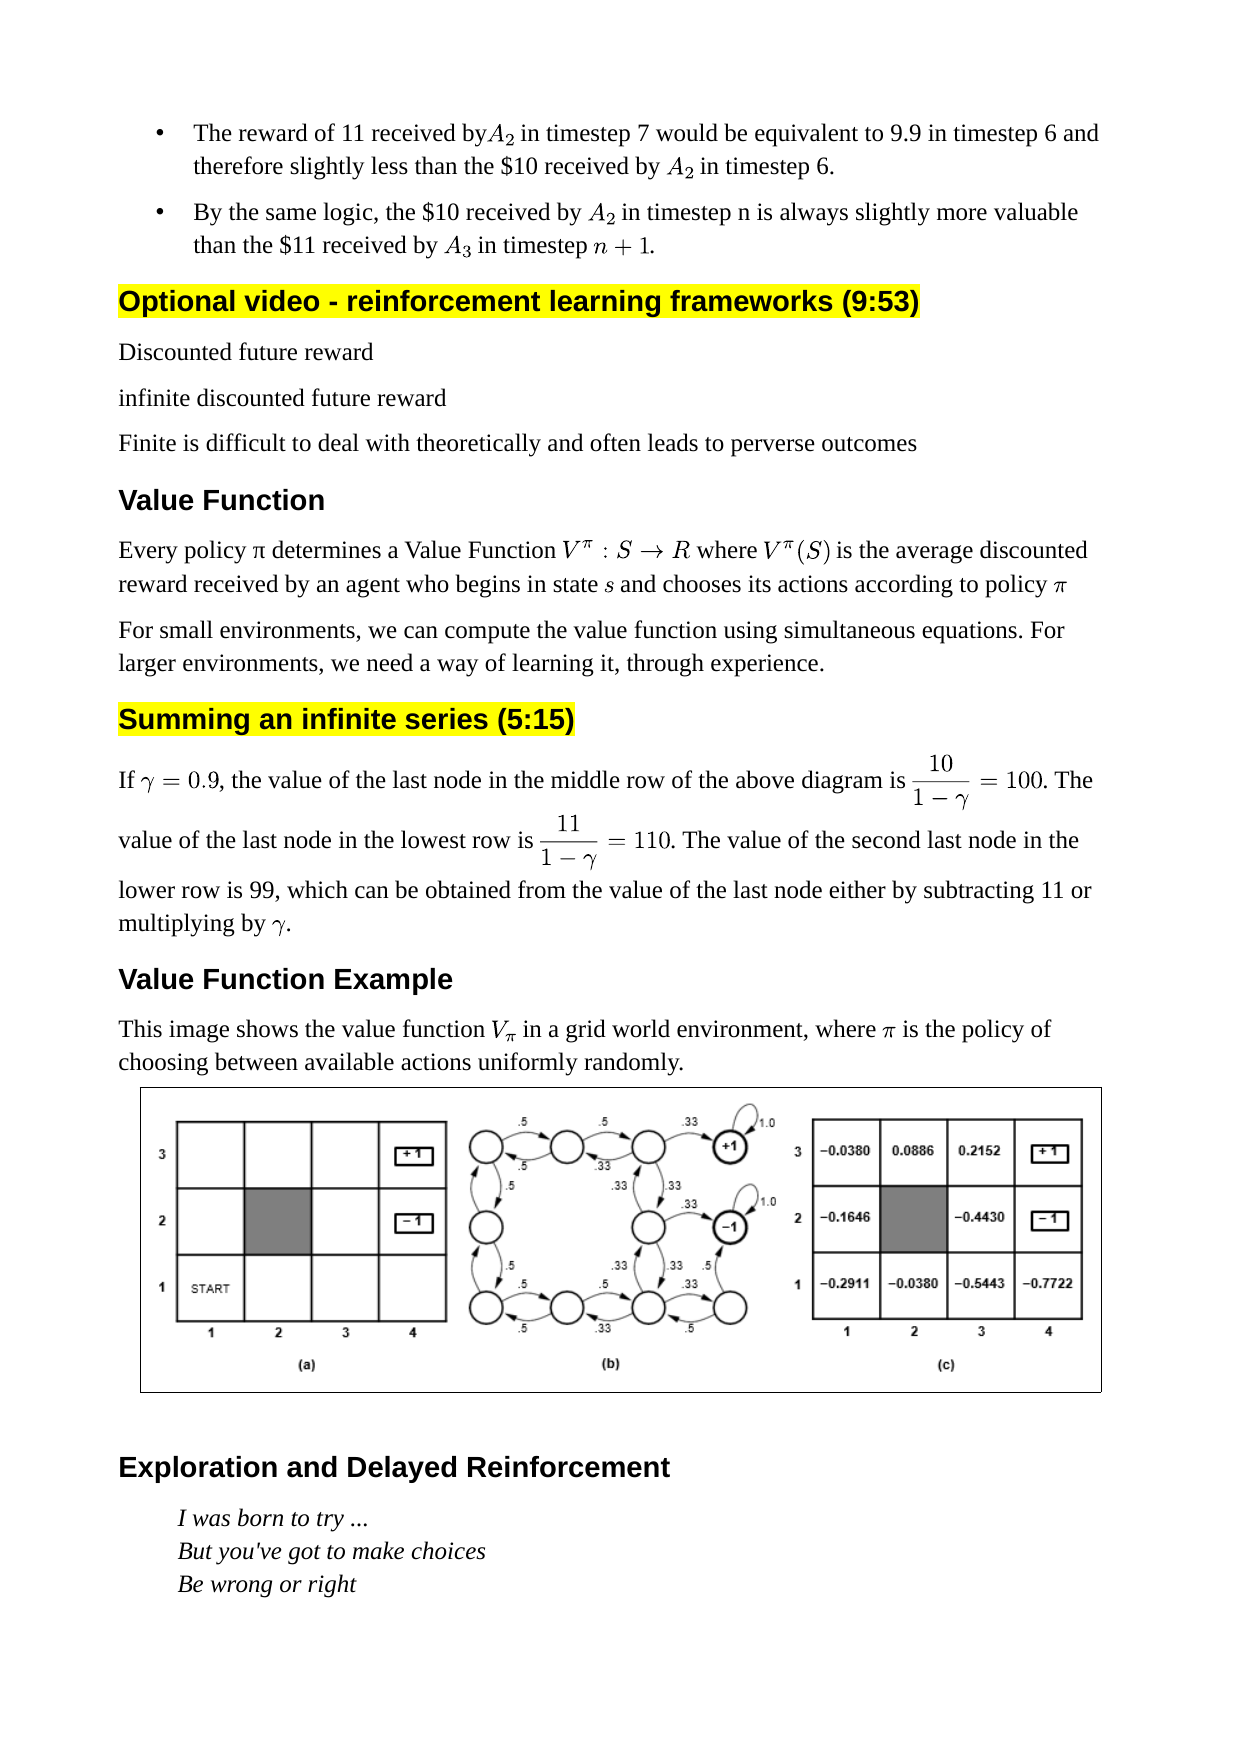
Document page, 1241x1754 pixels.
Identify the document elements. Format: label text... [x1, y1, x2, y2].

subtitle Optional video - reinforcement learning frameworks (9:53) [118, 284, 1122, 318]
text If , the value of the last node in the middle row of the above diagram is . The value of the last node in the lowest row is . The value of the second last node in the lower row is 99, which can be obtained from the value of the last node either by subtracting 11 or multiplying by . [118, 754, 1122, 937]
text Every policy π determines a Value Function where is the average discounted reward received by an agent who begins in state and chooses its actions according to policy [118, 535, 1122, 598]
subtitle Exploration and Delayed Reinforcement [118, 1450, 1122, 1484]
list The reward of 11 received by in timestep 7 would be equivalent to 9.9 in timestep 6 and therefore slightly less than the $10 received by in timestep 6. [156, 118, 1122, 180]
text Finite is difficult to deal with theoretically and often leads to perverse outcomes [118, 428, 1122, 457]
text This image shows the value function in a grid world environment, where is the policy of choosing between available actions uniformly randomly. [118, 1014, 1122, 1076]
subtitle Value Function [118, 483, 1122, 516]
text For small environments, we can compute the value function using simultaneous equations. For larger environments, we need a way of learning it, through experience. [118, 615, 1122, 677]
picture [142, 1090, 1098, 1389]
subtitle Summing an infinite series (5:15) [118, 702, 1122, 736]
text I was born to try ... But you've got to make choices Be wrong or right [177, 1503, 1063, 1597]
list By the same logic, the $10 received by in timestep n is always slightly more valuable than the $11 received by in timestep . [156, 197, 1122, 259]
text Discounted future reward [118, 337, 1122, 365]
text infinite discounted future reward [118, 383, 1122, 411]
subtitle Value Function Example [118, 962, 1122, 995]
